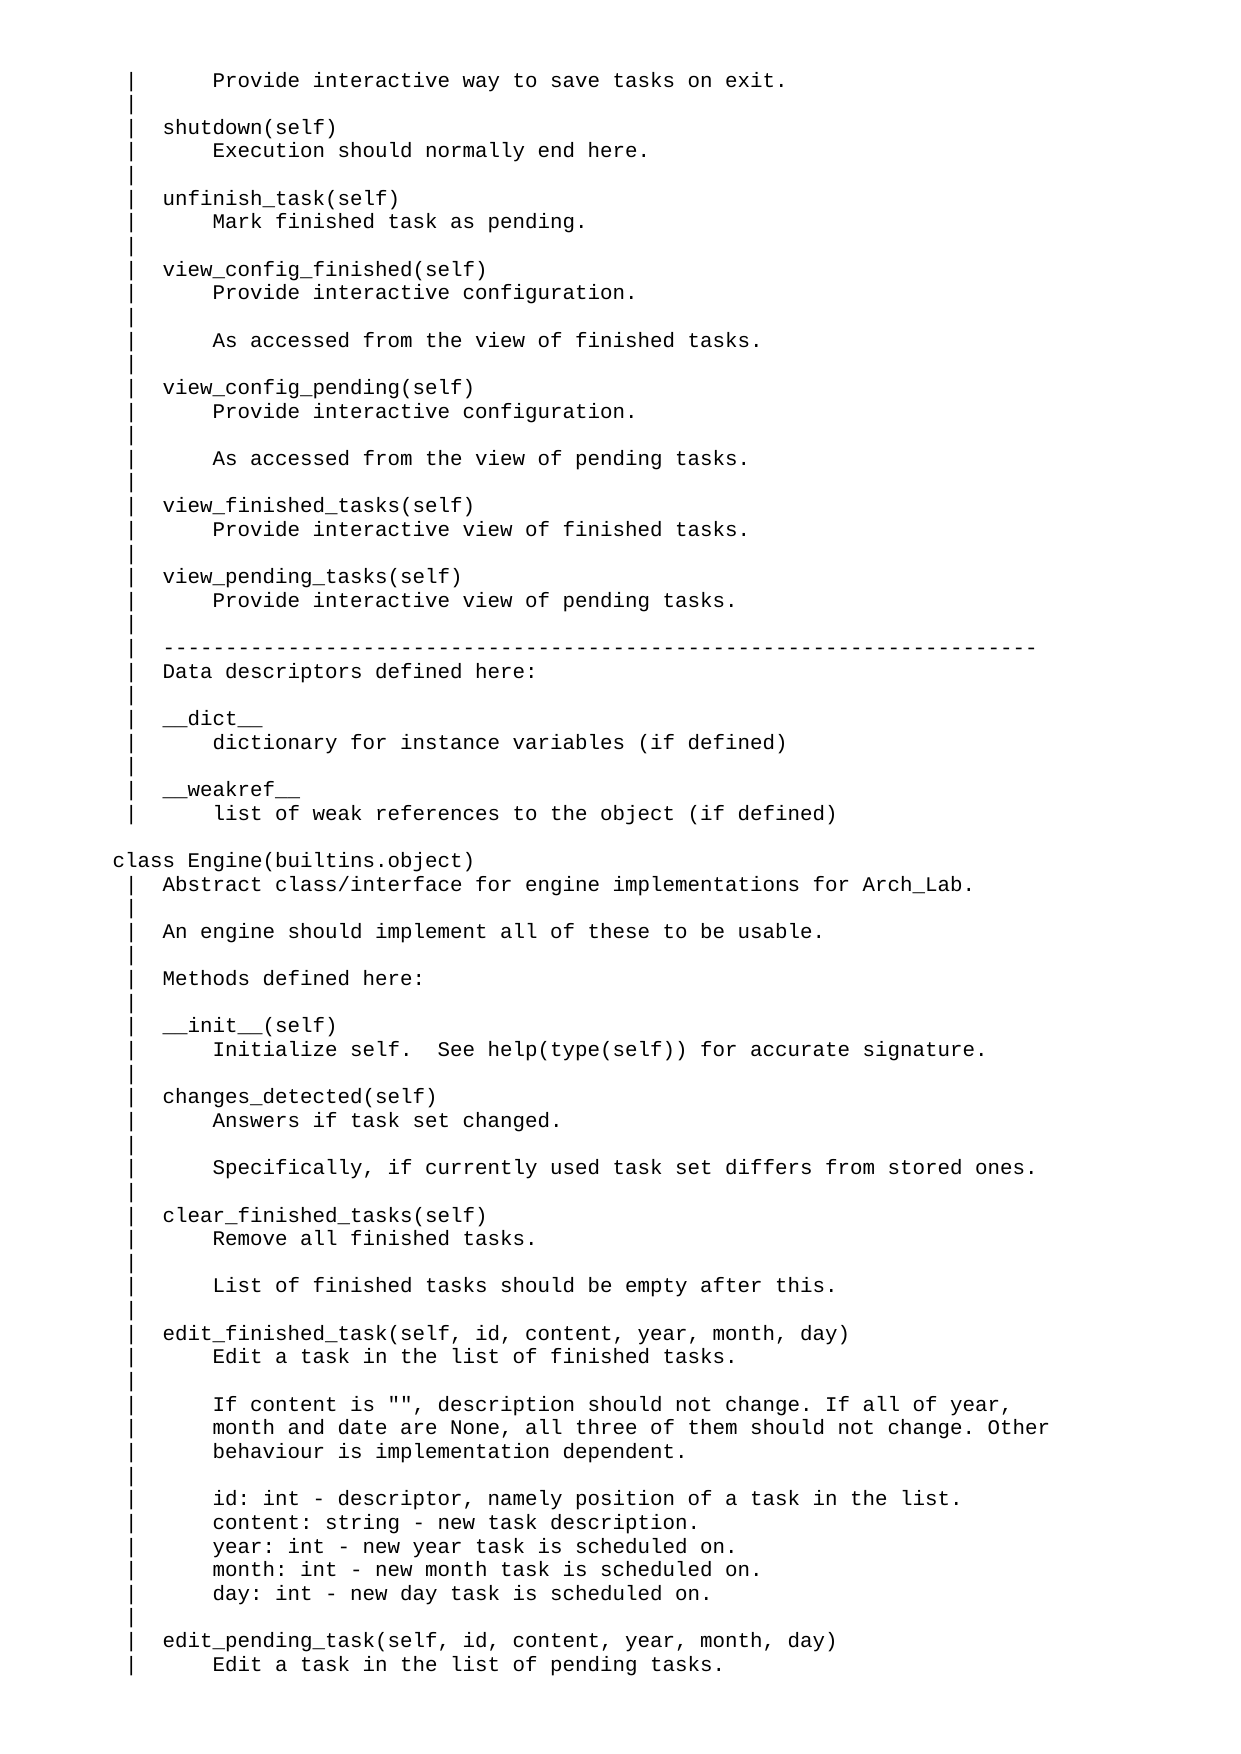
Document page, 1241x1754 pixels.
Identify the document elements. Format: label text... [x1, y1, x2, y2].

text | ---------------------------------------------------------------------- [62, 637, 1181, 661]
text | [62, 353, 1181, 377]
text | Initialize self. See help(type(self)) for accurate signature. [62, 1039, 1181, 1063]
text | __init__(self) [62, 1015, 1181, 1039]
text | view_config_finished(self) [62, 259, 1181, 282]
text | Provide interactive view of pending tasks. [62, 590, 1181, 613]
text | year: int - new year task is scheduled on. [62, 1536, 1181, 1559]
text | month and date are None, all three of them should not change. Other [62, 1417, 1181, 1441]
text | [62, 306, 1181, 330]
text | content: string - new task description. [62, 1512, 1181, 1536]
text | [62, 1465, 1181, 1488]
text | [62, 944, 1181, 968]
text | Methods defined here: [62, 968, 1181, 992]
text | As accessed from the view of finished tasks. [62, 330, 1181, 353]
text | Provide interactive view of finished tasks. [62, 519, 1181, 542]
text | __dict__ [62, 708, 1181, 732]
text | Provide interactive way to save tasks on exit. [62, 69, 1181, 93]
text | [62, 472, 1181, 495]
text | [62, 992, 1181, 1015]
text | Abstract class/interface for engine implementations for Arch_Lab. [62, 873, 1181, 897]
text | [62, 1299, 1181, 1323]
text | Mark finished task as pending. [62, 211, 1181, 235]
text | unfinish_task(self) [62, 188, 1181, 211]
text | shutdown(self) [62, 117, 1181, 141]
text | [62, 1063, 1181, 1086]
text | behaviour is implementation dependent. [62, 1441, 1181, 1465]
text | [62, 1370, 1181, 1394]
text | [62, 684, 1181, 708]
text | [62, 755, 1181, 779]
text | Answers if task set changed. [62, 1110, 1181, 1134]
text | month: int - new month task is scheduled on. [62, 1559, 1181, 1583]
text | Data descriptors defined here: [62, 661, 1181, 684]
text | [62, 93, 1181, 117]
text | [62, 897, 1181, 921]
text | [62, 1181, 1181, 1204]
text | view_config_pending(self) [62, 377, 1181, 401]
text | List of finished tasks should be empty after this. [62, 1276, 1181, 1299]
text | [62, 1134, 1181, 1157]
text | [62, 1252, 1181, 1276]
text | [62, 542, 1181, 566]
text | list of weak references to the object (if defined) [62, 803, 1181, 826]
text | [62, 235, 1181, 259]
text | If content is "", description should not change. If all of year, [62, 1394, 1181, 1417]
text | view_pending_tasks(self) [62, 566, 1181, 590]
text | Provide interactive configuration. [62, 401, 1181, 424]
text class Engine(builtins.object) [62, 850, 1181, 873]
text | Specifically, if currently used task set differs from stored ones. [62, 1157, 1181, 1181]
text | changes_detected(self) [62, 1086, 1181, 1110]
text | clear_finished_tasks(self) [62, 1204, 1181, 1228]
text | day: int - new day task is scheduled on. [62, 1583, 1181, 1607]
text | [62, 424, 1181, 448]
text | Provide interactive configuration. [62, 282, 1181, 306]
text | Edit a task in the list of pending tasks. [62, 1654, 1181, 1677]
text | edit_finished_task(self, id, content, year, month, day) [62, 1323, 1181, 1346]
text | Remove all finished tasks. [62, 1228, 1181, 1252]
text | Execution should normally end here. [62, 141, 1181, 164]
text | An engine should implement all of these to be usable. [62, 921, 1181, 944]
text | edit_pending_task(self, id, content, year, month, day) [62, 1630, 1181, 1654]
text | id: int - descriptor, namely position of a task in the list. [62, 1488, 1181, 1512]
text | [62, 164, 1181, 188]
text | As accessed from the view of pending tasks. [62, 448, 1181, 472]
text | Edit a task in the list of finished tasks. [62, 1346, 1181, 1370]
text | __weakref__ [62, 779, 1181, 803]
text | view_finished_tasks(self) [62, 495, 1181, 519]
text | [62, 613, 1181, 637]
text | dictionary for instance variables (if defined) [62, 732, 1181, 755]
text | [62, 1607, 1181, 1630]
